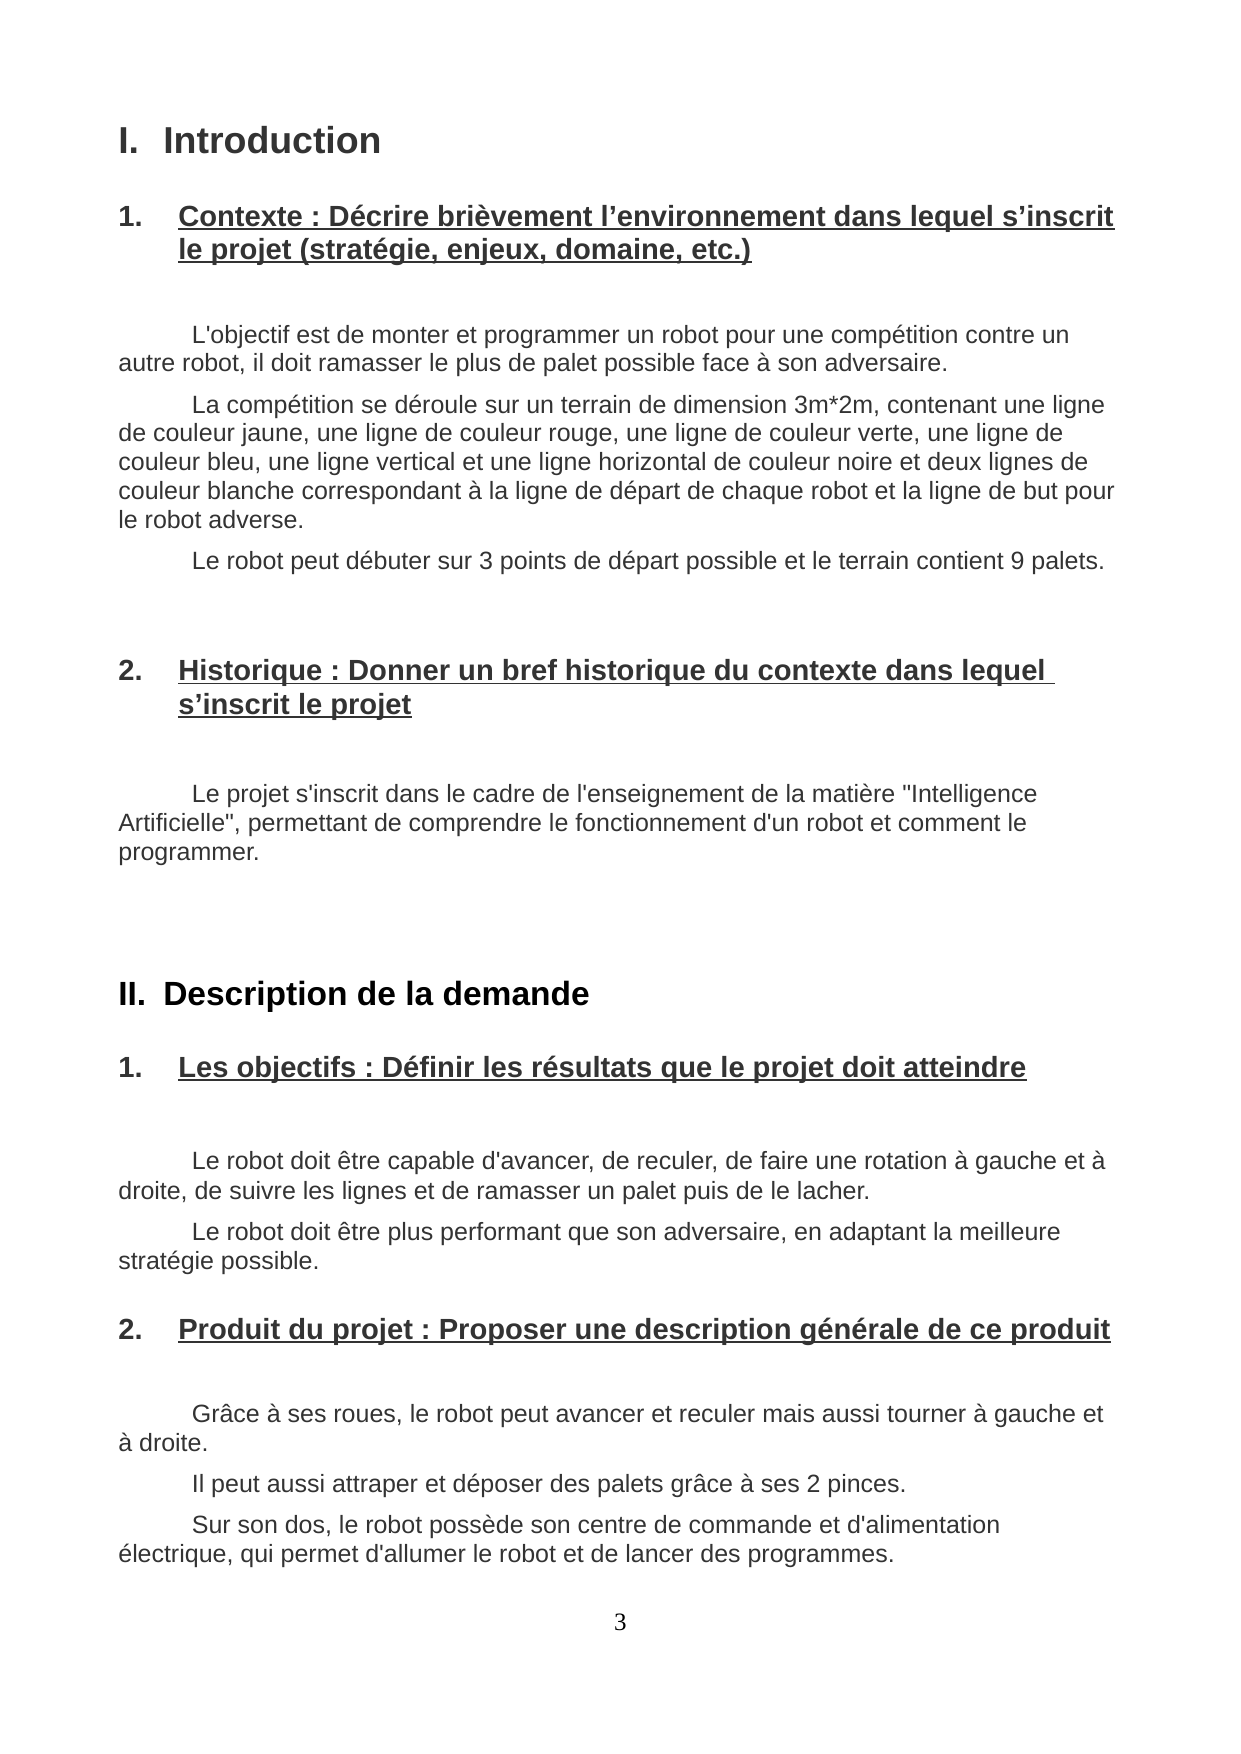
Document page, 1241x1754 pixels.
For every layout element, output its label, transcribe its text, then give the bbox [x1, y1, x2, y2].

subtitle Les objectifs : Définir les résultats que le projet doit atteindre [118, 1050, 1122, 1084]
text Grâce à ses roues, le robot peut avancer et reculer mais aussi tourner à gauche et à droite. [118, 1399, 1122, 1457]
text Sur son dos, le robot possède son centre de commande et d'alimentation électrique, qui permet d'allumer le robot et de lancer des programmes. [118, 1511, 1122, 1568]
text Le robot doit être plus performant que son adversaire, en adaptant la meilleure stratégie possible. [118, 1217, 1122, 1274]
text L'objectif est de monter et programmer un robot pour une compétition contre un autre robot, il doit ramasser le plus de palet possible face à son adversaire. [118, 319, 1122, 377]
subtitle Description de la demande [118, 974, 1122, 1013]
text Il peut aussi attraper et déposer des palets grâce à ses 2 pinces. [118, 1469, 1122, 1498]
subtitle Historique : Donner un bref historique du contexte dans lequel s’inscrit le projet [118, 653, 1122, 720]
text Le robot peut débuter sur 3 points de départ possible et le terrain contient 9 palets. [118, 546, 1122, 574]
subtitle Produit du projet : Proposer une description générale de ce produit [118, 1312, 1122, 1346]
text Le projet s'inscrit dans le cadre de l'enseignement de la matière "Intelligence Artificielle", permettant de comprendre le fonctionnement d'un robot et comment le programmer. [118, 779, 1122, 865]
subtitle Introduction [118, 118, 1122, 161]
text Le robot doit être capable d'avancer, de reculer, de faire une rotation à gauche et à droite, de suivre les lignes et de ramasser un palet puis de le lacher. [118, 1142, 1122, 1204]
text La compétition se déroule sur un terrain de dimension 3m*2m, contenant une ligne de couleur jaune, une ligne de couleur rouge, une ligne de couleur verte, une ligne de couleur bleu, une ligne vertical et une ligne horizontal de couleur noire et deux lignes de couleur blanche correspondant à la ligne de départ de chaque robot et la ligne de but pour le robot adverse. [118, 389, 1122, 533]
subtitle Contexte : Décrire brièvement l’environnement dans lequel s’inscrit le projet (stratégie, enjeux, domaine, etc.) [118, 199, 1122, 266]
